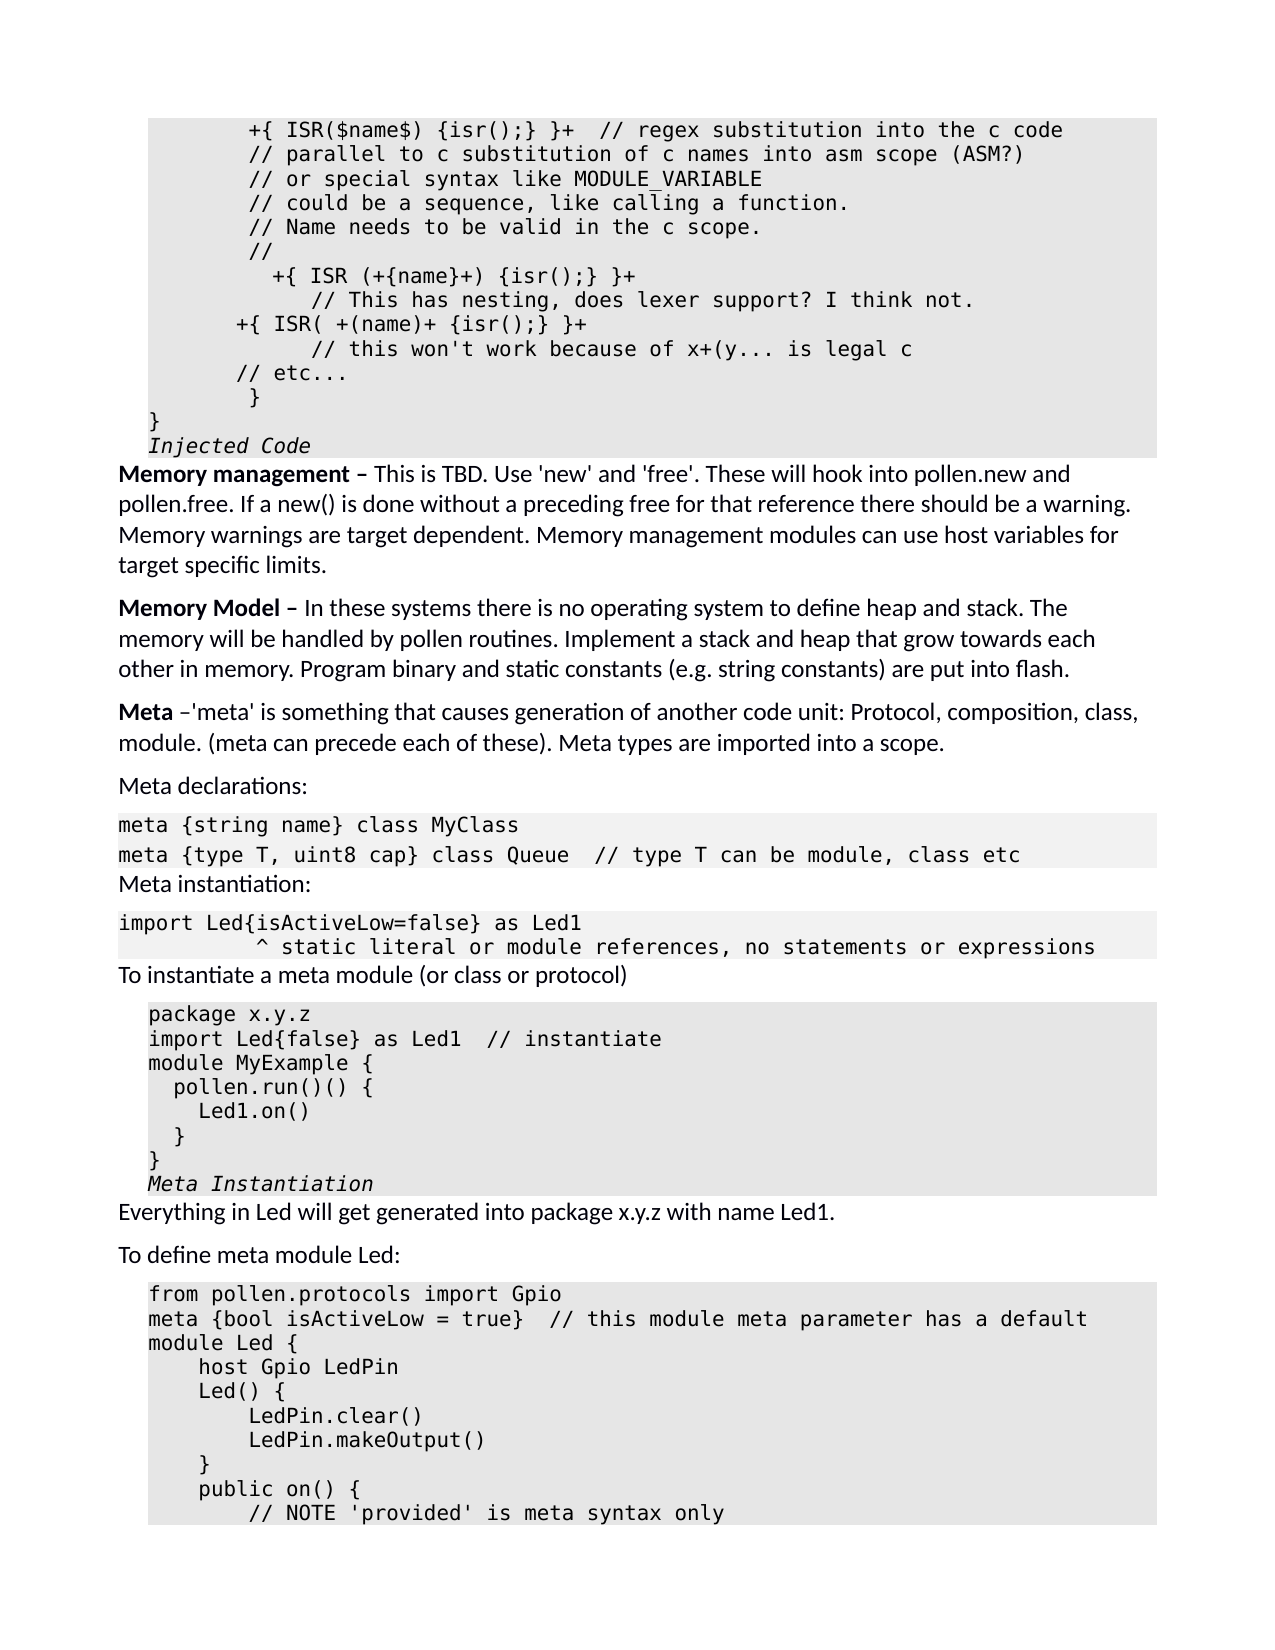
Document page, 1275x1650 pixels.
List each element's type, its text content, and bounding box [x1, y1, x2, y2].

text import Led{isActiveLow=false} as Led1 [118, 911, 1157, 935]
text // Name needs to be valid in the c scope. [148, 215, 1157, 239]
text // could be a sequence, like calling a function. [148, 191, 1157, 215]
text Meta declarations: [118, 770, 1157, 801]
text LedPin.makeOutput() [148, 1428, 1157, 1452]
text To instantiate a meta module (or class or protocol) [118, 959, 1157, 990]
text Memory Model – In these systems there is no operating system to define heap and stack. The memory will be handled by pollen routines. Implement a stack and heap that grow towards each other in memory. Program binary and static constants (e.g. string constants) are put into flash. [118, 592, 1157, 684]
text public on() { [148, 1477, 1157, 1501]
text meta {bool isActiveLow = true} // this module meta parameter has a default [148, 1307, 1157, 1331]
text Injected Code [148, 434, 1157, 458]
text Meta –'meta' is something that causes generation of another code unit: Protocol, composition, class, module. (meta can precede each of these). Meta types are imported into a scope. [118, 697, 1157, 758]
text // or special syntax like MODULE_VARIABLE [148, 167, 1157, 191]
text } [148, 1148, 1157, 1172]
text } [148, 385, 1157, 409]
text host Gpio LedPin [148, 1355, 1157, 1379]
text +{ ISR (+{name}+) {isr();} }+ [148, 264, 1157, 288]
text } [148, 409, 1157, 434]
text pollen.run()() { [148, 1075, 1157, 1099]
text LedPin.clear() [148, 1404, 1157, 1428]
text } [148, 1452, 1157, 1477]
text // NOTE 'provided' is meta syntax only [148, 1501, 1157, 1525]
text Meta instantiation: [118, 868, 1157, 898]
text +{ ISR( +(name)+ {isr();} }+ [148, 312, 1157, 337]
text Memory management – This is TBD. Use 'new' and 'free'. These will hook into pollen.new and pollen.free. If a new() is done without a preceding free for that reference there should be a warning. Memory warnings are target dependent. Memory management modules can use host variables for target specific limits. [118, 458, 1157, 580]
text // etc... [148, 361, 1157, 385]
text module Led { [148, 1331, 1157, 1355]
text // this won't work because of x+(y... is legal c [148, 337, 1157, 361]
text import Led{false} as Led1 // instantiate [148, 1027, 1157, 1051]
text // parallel to c substitution of c names into asm scope (ASM?) [148, 142, 1157, 167]
text meta {type T, uint8 cap} class Queue // type T can be module, class etc [118, 843, 1157, 868]
text Led1.on() [148, 1099, 1157, 1124]
text meta {string name} class MyClass [118, 813, 1157, 837]
text +{ ISR($name$) {isr();} }+ // regex substitution into the c code [148, 118, 1157, 142]
text Meta Instantiation [148, 1172, 1157, 1196]
text Everything in Led will get generated into package x.y.z with name Led1. [118, 1196, 1157, 1227]
text // [148, 239, 1157, 264]
text To define meta module Led: [118, 1239, 1157, 1270]
text } [148, 1124, 1157, 1148]
text // This has nesting, does lexer support? I think not. [148, 288, 1157, 312]
text package x.y.z [148, 1002, 1157, 1027]
text Led() { [148, 1379, 1157, 1404]
text from pollen.protocols import Gpio [148, 1282, 1157, 1307]
text module MyExample { [148, 1051, 1157, 1075]
text ^ static literal or module references, no statements or expressions [118, 935, 1157, 959]
